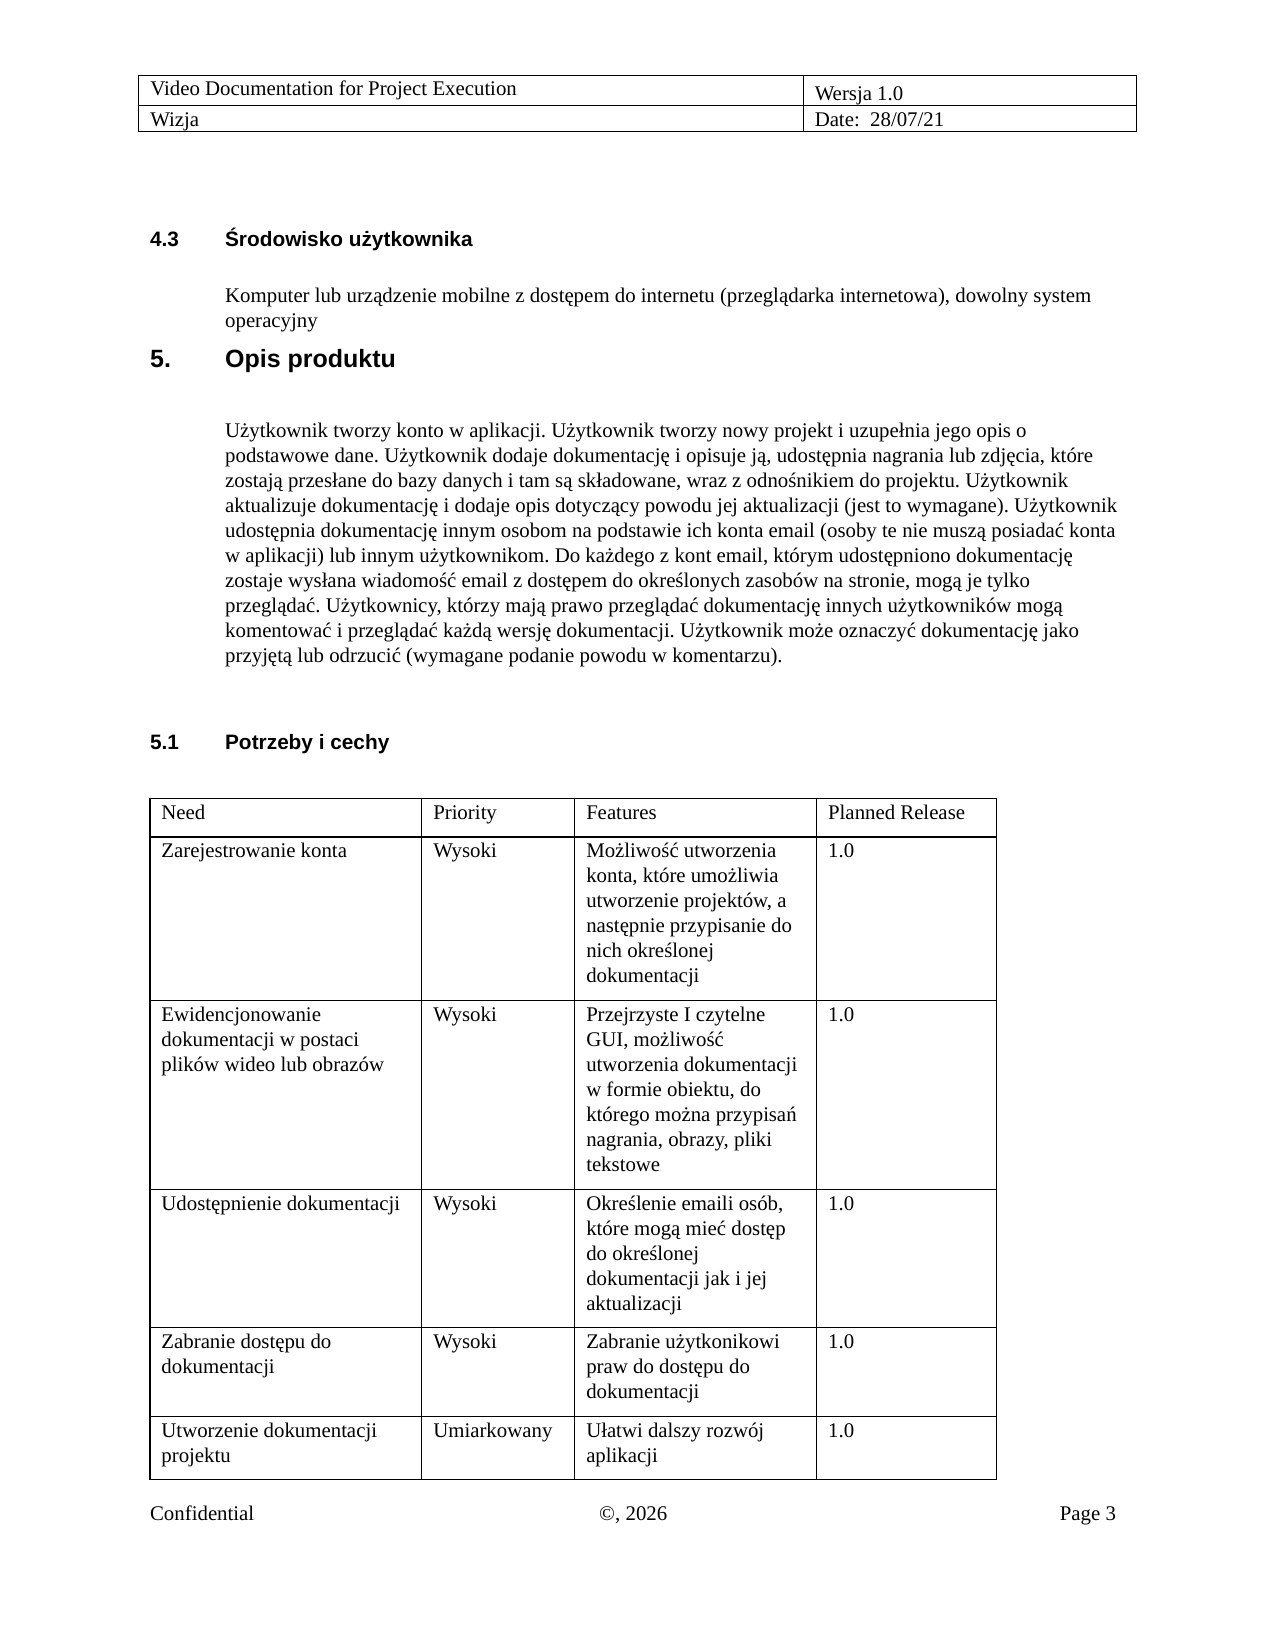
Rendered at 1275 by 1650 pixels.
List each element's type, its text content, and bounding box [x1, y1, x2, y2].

table_cell Ewidencjonowanie dokumentacji w postaci plików wideo lub obrazów [151, 1001, 421, 1188]
table_cell Ułatwi dalszy rozwój aplikacji [575, 1417, 816, 1479]
subtitle Opis produktu [150, 344, 1125, 373]
table_cell Wysoki [422, 838, 574, 1000]
table_cell Wysoki [422, 1328, 574, 1416]
table_cell Zarejestrowanie konta [151, 838, 421, 1000]
subtitle Potrzeby i cechy [150, 729, 1125, 754]
table_cell Utworzenie dokumentacji projektu [151, 1417, 421, 1479]
table_cell Przejrzyste I czytelne GUI, możliwość utworzenia dokumentacji w formie obiektu, do którego można przypisań nagrania, obrazy, pliki tekstowe [575, 1001, 816, 1188]
text Komputer lub urządzenie mobilne z dostępem do internetu (przeglądarka internetowa), dowolny system operacyjny [225, 282, 1125, 332]
table_cell Wysoki [422, 1190, 574, 1327]
table_cell Umiarkowany [422, 1417, 574, 1479]
table_cell 1.0 [817, 1417, 996, 1479]
table_cell Określenie emaili osób, które mogą mieć dostęp do określonej dokumentacji jak i jej aktualizacji [575, 1190, 816, 1327]
table_header Features [575, 799, 816, 836]
table_cell 1.0 [817, 1190, 996, 1327]
table_header Need [151, 799, 421, 836]
table_header Planned Release [817, 799, 996, 836]
table_header Priority [422, 799, 574, 836]
text Użytkownik tworzy konto w aplikacji. Użytkownik tworzy nowy projekt i uzupełnia jego opis o podstawowe dane. Użytkownik dodaje dokumentację i opisuje ją, udostępnia nagrania lub zdjęcia, które zostają przesłane do bazy danych i tam są składowane, wraz z odnośnikiem do projektu. Użytkownik aktualizuje dokumentację i dodaje opis dotyczący powodu jej aktualizacji (jest to wymagane). Użytkownik udostępnia dokumentację innym osobom na podstawie ich konta email (osoby te nie muszą posiadać konta w aplikacji) lub innym użytkownikom. Do każdego z kont email, którym udostępniono dokumentację zostaje wysłana wiadomość email z dostępem do określonych zasobów na stronie, mogą je tylko przeglądać. Użytkownicy, którzy mają prawo przeglądać dokumentację innych użytkowników mogą komentować i przeglądać każdą wersję dokumentacji. Użytkownik może oznaczyć dokumentację jako przyjętą lub odrzucić (wymagane podanie powodu w komentarzu). [225, 417, 1125, 667]
subtitle Środowisko użytkownika [150, 225, 1125, 250]
table_cell Zabranie użytkonikowi praw do dostępu do dokumentacji [575, 1328, 816, 1416]
table_cell Możliwość utworzenia konta, które umożliwia utworzenie projektów, a następnie przypisanie do nich określonej dokumentacji [575, 838, 816, 1000]
table_cell Zabranie dostępu do dokumentacji [151, 1328, 421, 1416]
table_cell Udostępnienie dokumentacji [151, 1190, 421, 1327]
table_cell 1.0 [817, 1001, 996, 1188]
table_cell Wysoki [422, 1001, 574, 1188]
table_cell 1.0 [817, 838, 996, 1000]
table_cell 1.0 [817, 1328, 996, 1416]
